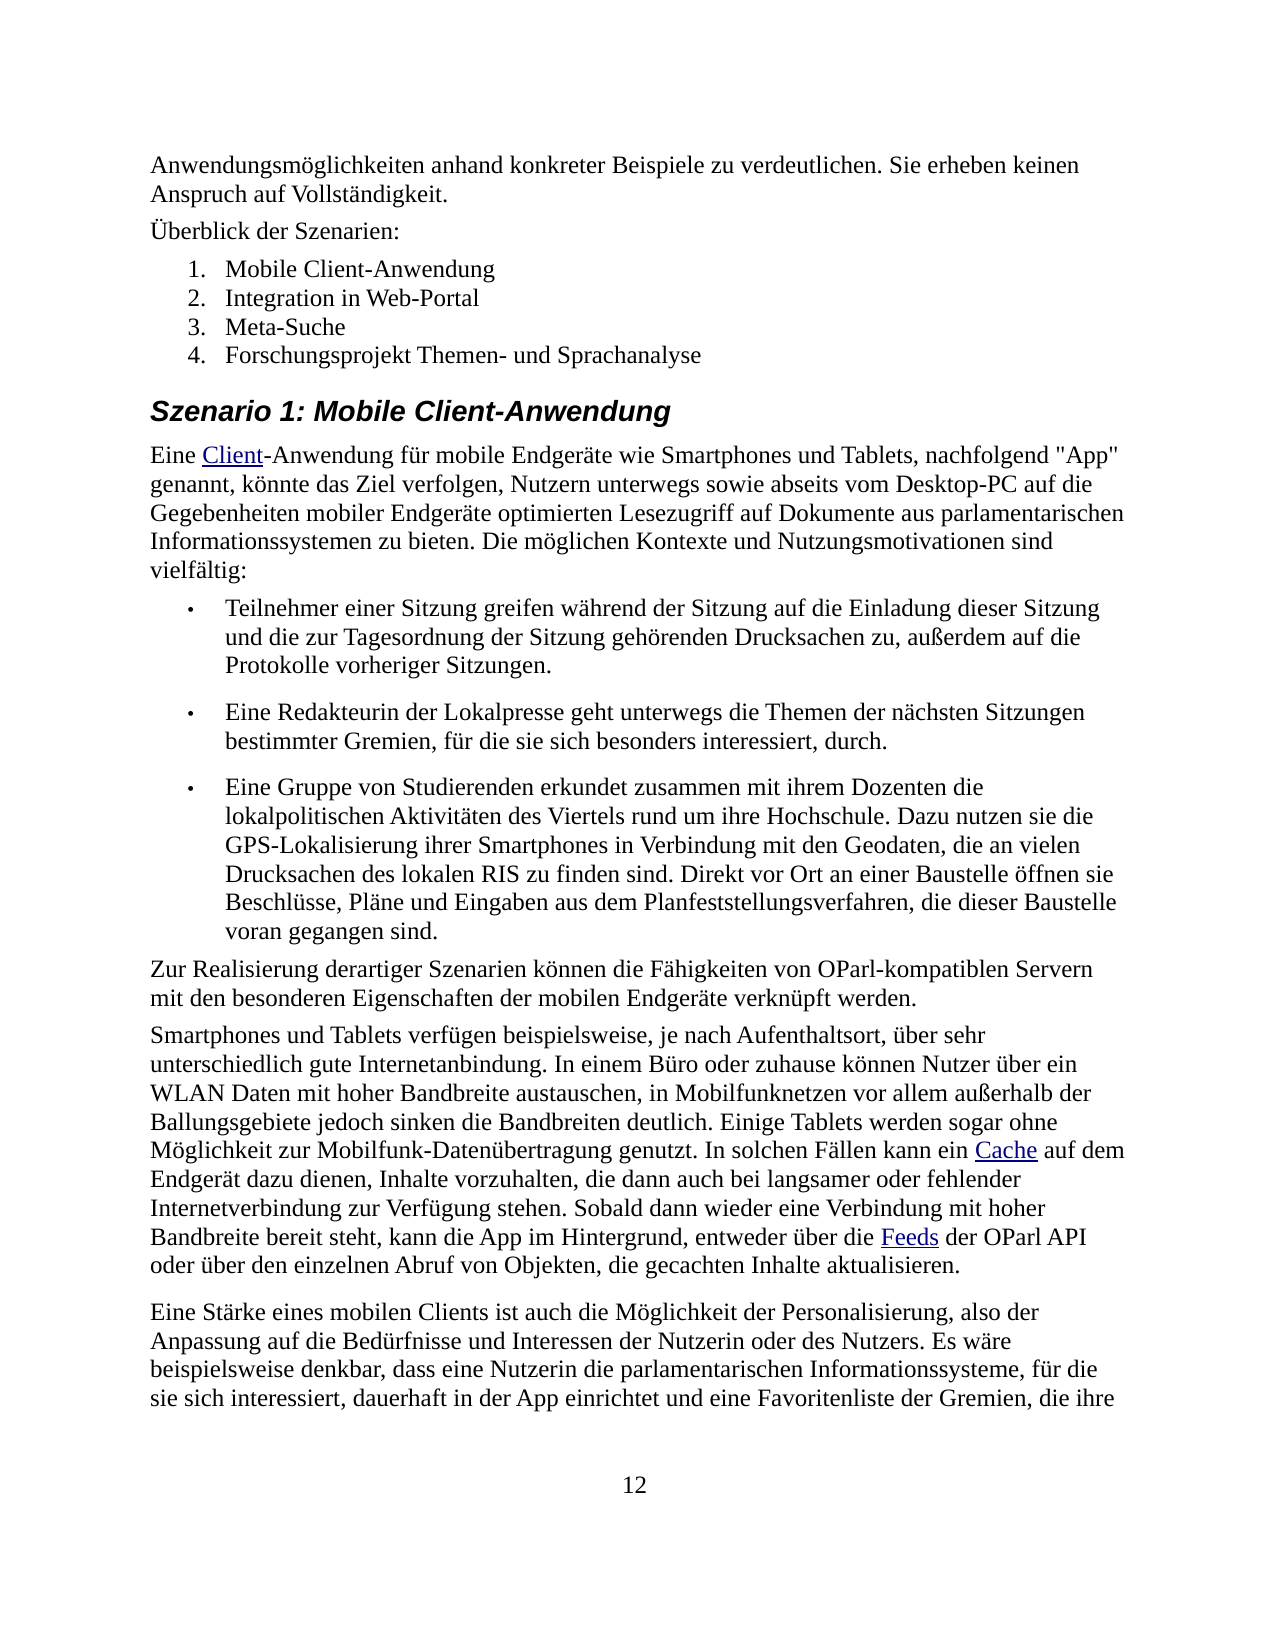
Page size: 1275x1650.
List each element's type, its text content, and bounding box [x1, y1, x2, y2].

list Mobile Client-Anwendung [187, 254, 1125, 283]
list Eine Redakteurin der Lokalpresse geht unterwegs die Themen der nächsten Sitzungen bestimmter Gremien, für die sie sich besonders interessiert, durch. [187, 697, 1125, 754]
subtitle Szenario 1: Mobile Client-Anwendung [150, 394, 1125, 428]
list Eine Gruppe von Studierenden erkundet zusammen mit ihrem Dozenten die lokalpolitischen Aktivitäten des Viertels rund um ihre Hochschule. Dazu nutzen sie die GPS-Lokalisierung ihrer Smartphones in Verbindung mit den Geodaten, die an vielen Drucksachen des lokalen RIS zu finden sind. Direkt vor Ort an einer Baustelle öffnen sie Beschlüsse, Pläne und Eingaben aus dem Planfeststellungsverfahren, die dieser Baustelle voran gegangen sind. [187, 772, 1125, 945]
text Überblick der Szenarien: [150, 216, 1125, 245]
text Smartphones und Tablets verfügen beispielsweise, je nach Aufenthaltsort, über sehr unterschiedlich gute Internetanbindung. In einem Büro oder zuhause können Nutzer über ein WLAN Daten mit hoher Bandbreite austauschen, in Mobilfunknetzen vor allem außerhalb der Ballungsgebiete jedoch sinken die Bandbreiten deutlich. Einige Tablets werden sogar ohne Möglichkeit zur Mobilfunk-Datenübertragung genutzt. In solchen Fällen kann ein Cache auf dem Endgerät dazu dienen, Inhalte vorzuhalten, die dann auch bei langsamer oder fehlender Internetverbindung zur Verfügung stehen. Sobald dann wieder eine Verbindung mit hoher Bandbreite bereit steht, kann die App im Hintergrund, entweder über die Feeds der OParl API oder über den einzelnen Abruf von Objekten, die gecachten Inhalte aktualisieren. [150, 1020, 1125, 1279]
list Teilnehmer einer Sitzung greifen während der Sitzung auf die Einladung dieser Sitzung und die zur Tagesordnung der Sitzung gehörenden Drucksachen zu, außerdem auf die Protokolle vorheriger Sitzungen. [187, 593, 1125, 679]
text Eine Client-Anwendung für mobile Endgeräte wie Smartphones und Tablets, nachfolgend "App" genannt, könnte das Ziel verfolgen, Nutzern unterwegs sowie abseits vom Desktop-PC auf die Gegebenheiten mobiler Endgeräte optimierten Lesezugriff auf Dokumente aus parlamentarischen Informationssystemen zu bieten. Die möglichen Kontexte und Nutzungsmotivationen sind vielfältig: [150, 440, 1125, 584]
text Eine Stärke eines mobilen Clients ist auch die Möglichkeit der Personalisierung, also der Anpassung auf die Bedürfnisse und Interessen der Nutzerin oder des Nutzers. Es wäre beispielsweise denkbar, dass eine Nutzerin die parlamentarischen Informationssysteme, für die sie sich interessiert, dauerhaft in der App einrichtet und eine Favoritenliste der Gremien, die ihre [150, 1297, 1125, 1412]
list Meta-Suche [187, 312, 1125, 340]
list Integration in Web-Portal [187, 283, 1125, 312]
text Anwendungsmöglichkeiten anhand konkreter Beispiele zu verdeutlichen. Sie erheben keinen Anspruch auf Vollständigkeit. [150, 150, 1125, 207]
list Forschungsprojekt Themen- und Sprachanalyse [187, 340, 1125, 369]
text Zur Realisierung derartiger Szenarien können die Fähigkeiten von OParl-kompatiblen Servern mit den besonderen Eigenschaften der mobilen Endgeräte verknüpft werden. [150, 954, 1125, 1011]
